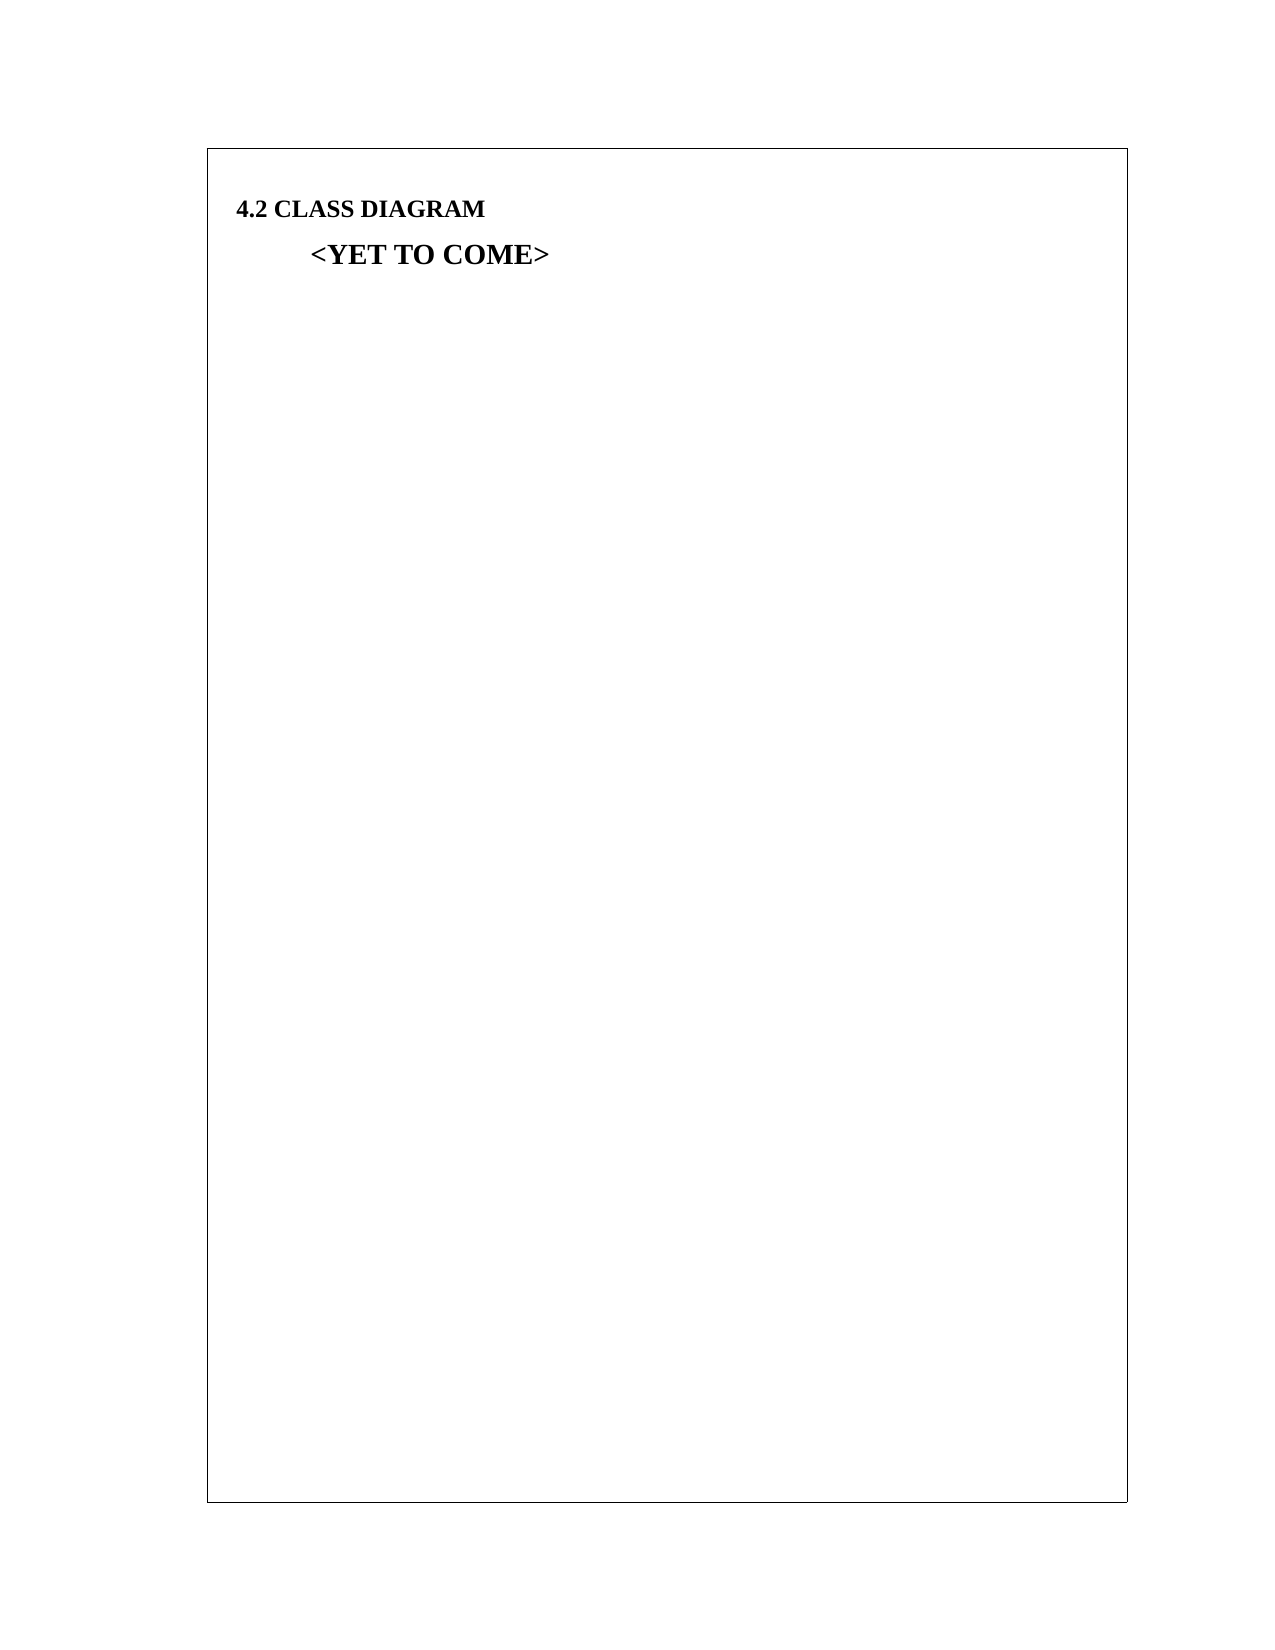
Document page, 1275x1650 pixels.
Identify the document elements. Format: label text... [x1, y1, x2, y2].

text <YET TO COME> [236, 237, 1098, 270]
text 4.2 CLASS DIAGRAM [236, 194, 1098, 222]
